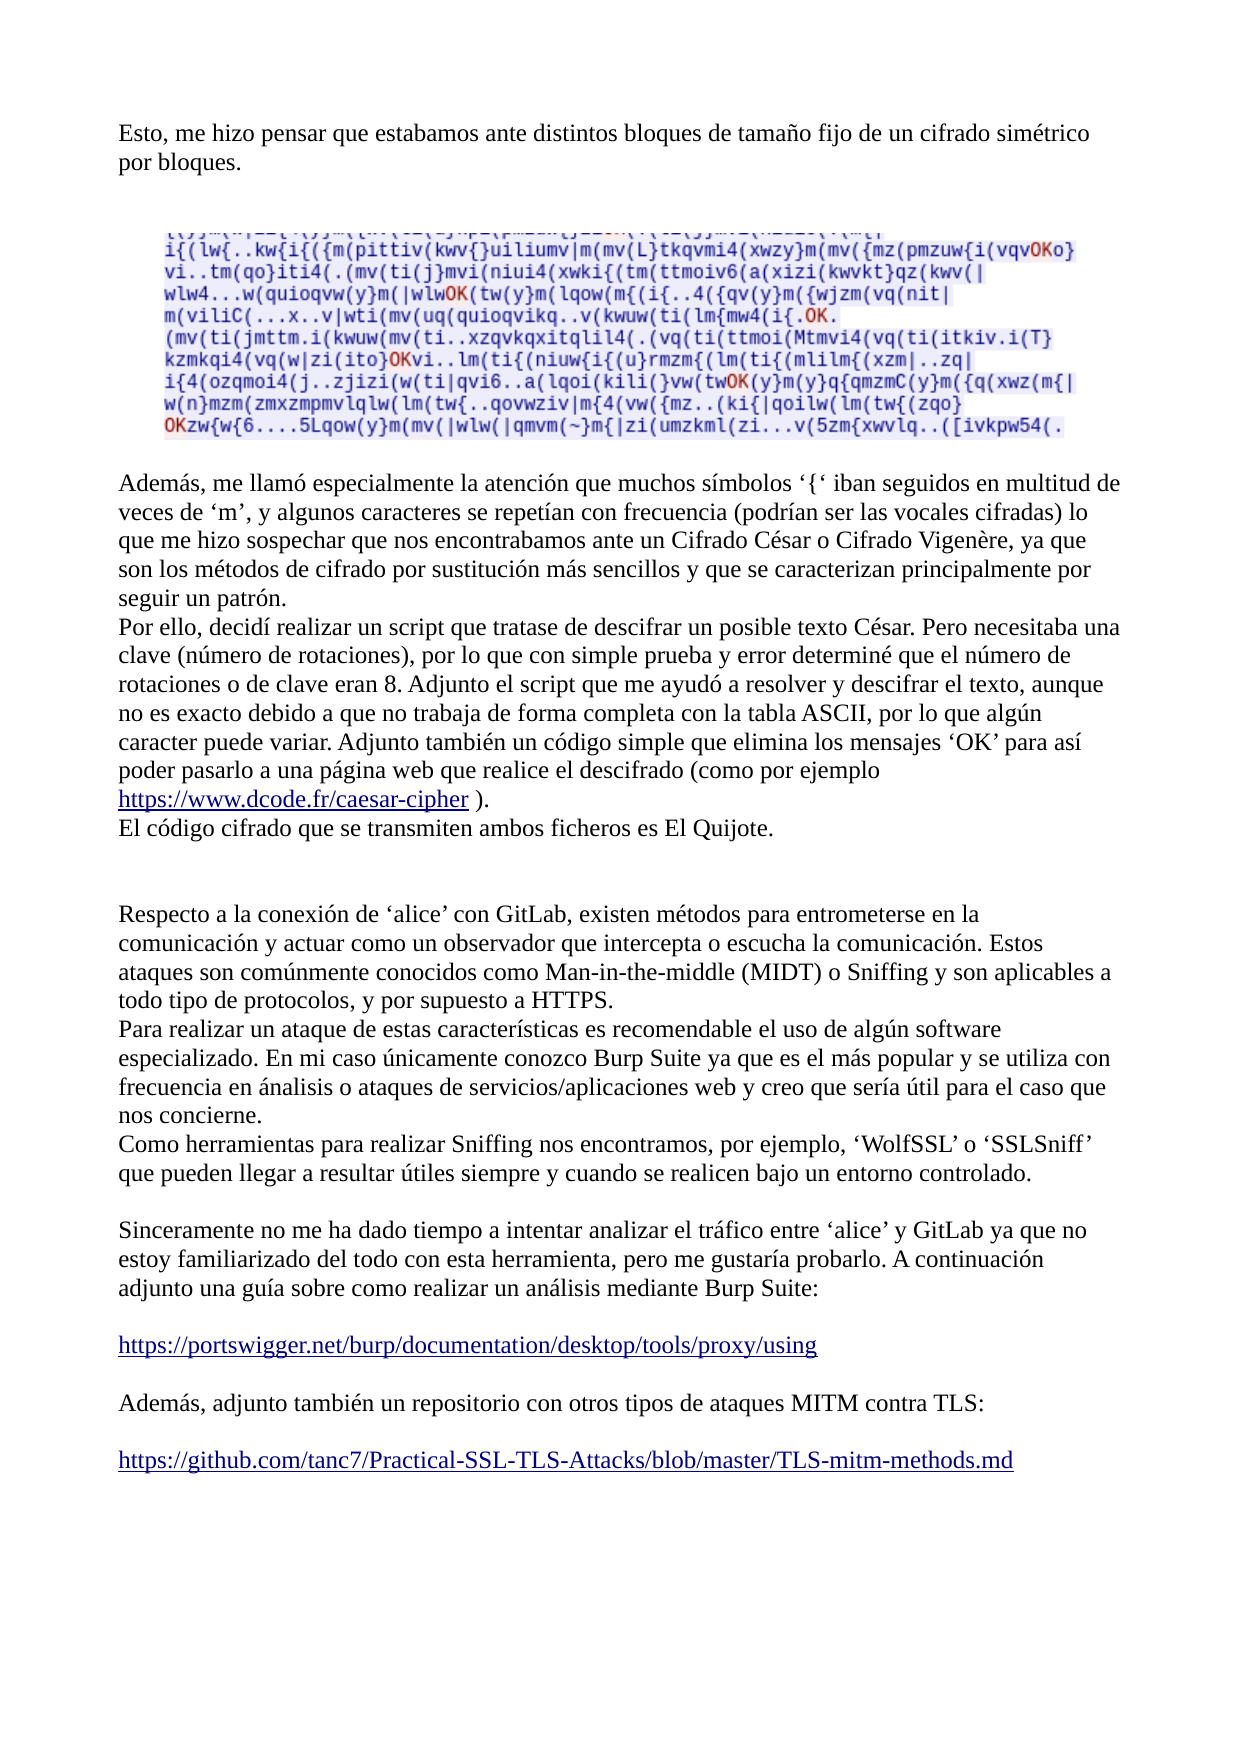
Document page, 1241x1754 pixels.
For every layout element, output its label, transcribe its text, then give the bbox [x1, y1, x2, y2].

text Sinceramente no me ha dado tiempo a intentar analizar el tráfico entre ‘alice’ y GitLab ya que no estoy familiarizado del todo con esta herramienta, pero me gustaría probarlo. A continuación adjunto una guía sobre como realizar un análisis mediante Burp Suite: [118, 1216, 1122, 1302]
text https://github.com/tanc7/Practical-SSL-TLS-Attacks/blob/master/TLS-mitm-methods.md [118, 1446, 1122, 1474]
text Para realizar un ataque de estas características es recomendable el uso de algún software especializado. En mi caso únicamente conozco Burp Suite ya que es el más popular y se utiliza con frecuencia en ánalisis o ataques de servicios/aplicaciones web y creo que sería útil para el caso que nos concierne. [118, 1014, 1122, 1129]
text Además, me llamó especialmente la atención que muchos símbolos ‘{‘ iban seguidos en multitud de veces de ‘m’, y algunos caracteres se repetían con frecuencia (podrían ser las vocales cifradas) lo que me hizo sospechar que nos encontrabamos ante un Cifrado César o Cifrado Vigenère, ya que son los métodos de cifrado por sustitución más sencillos y que se caracterizan principalmente por seguir un patrón. [118, 468, 1122, 612]
text Respecto a la conexión de ‘alice’ con GitLab, existen métodos para entrometerse en la comunicación y actuar como un observador que intercepta o escucha la comunicación. Estos ataques son comúnmente conocidos como Man-in-the-middle (MIDT) o Sniffing y son aplicables a todo tipo de protocolos, y por supuesto a HTTPS. [118, 899, 1122, 1014]
text Por ello, decidí realizar un script que tratase de descifrar un posible texto César. Pero necesitaba una clave (número de rotaciones), por lo que con simple prueba y error determiné que el número de rotaciones o de clave eran 8. Adjunto el script que me ayudó a resolver y descifrar el texto, aunque no es exacto debido a que no trabaja de forma completa con la tabla ASCII, por lo que algún caracter puede variar. Adjunto también un código simple que elimina los mensajes ‘OK’ para así poder pasarlo a una página web que realice el descifrado (como por ejemplo https://www.dcode.fr/caesar-cipher ). [118, 612, 1122, 813]
text El código cifrado que se transmiten ambos ficheros es El Quijote. [118, 813, 1122, 842]
text Además, adjunto también un repositorio con otros tipos de ataques MITM contra TLS: [118, 1388, 1122, 1417]
text Como herramientas para realizar Sniffing nos encontramos, por ejemplo, ‘WolfSSL’ o ‘SSLSniff’ que pueden llegar a resultar útiles siempre y cuando se realicen bajo un entorno controlado. [118, 1129, 1122, 1187]
picture [163, 233, 1077, 440]
text https://portswigger.net/burp/documentation/desktop/tools/proxy/using [118, 1331, 1122, 1359]
text Esto, me hizo pensar que estabamos ante distintos bloques de tamaño fijo de un cifrado simétrico por bloques. [118, 118, 1122, 176]
